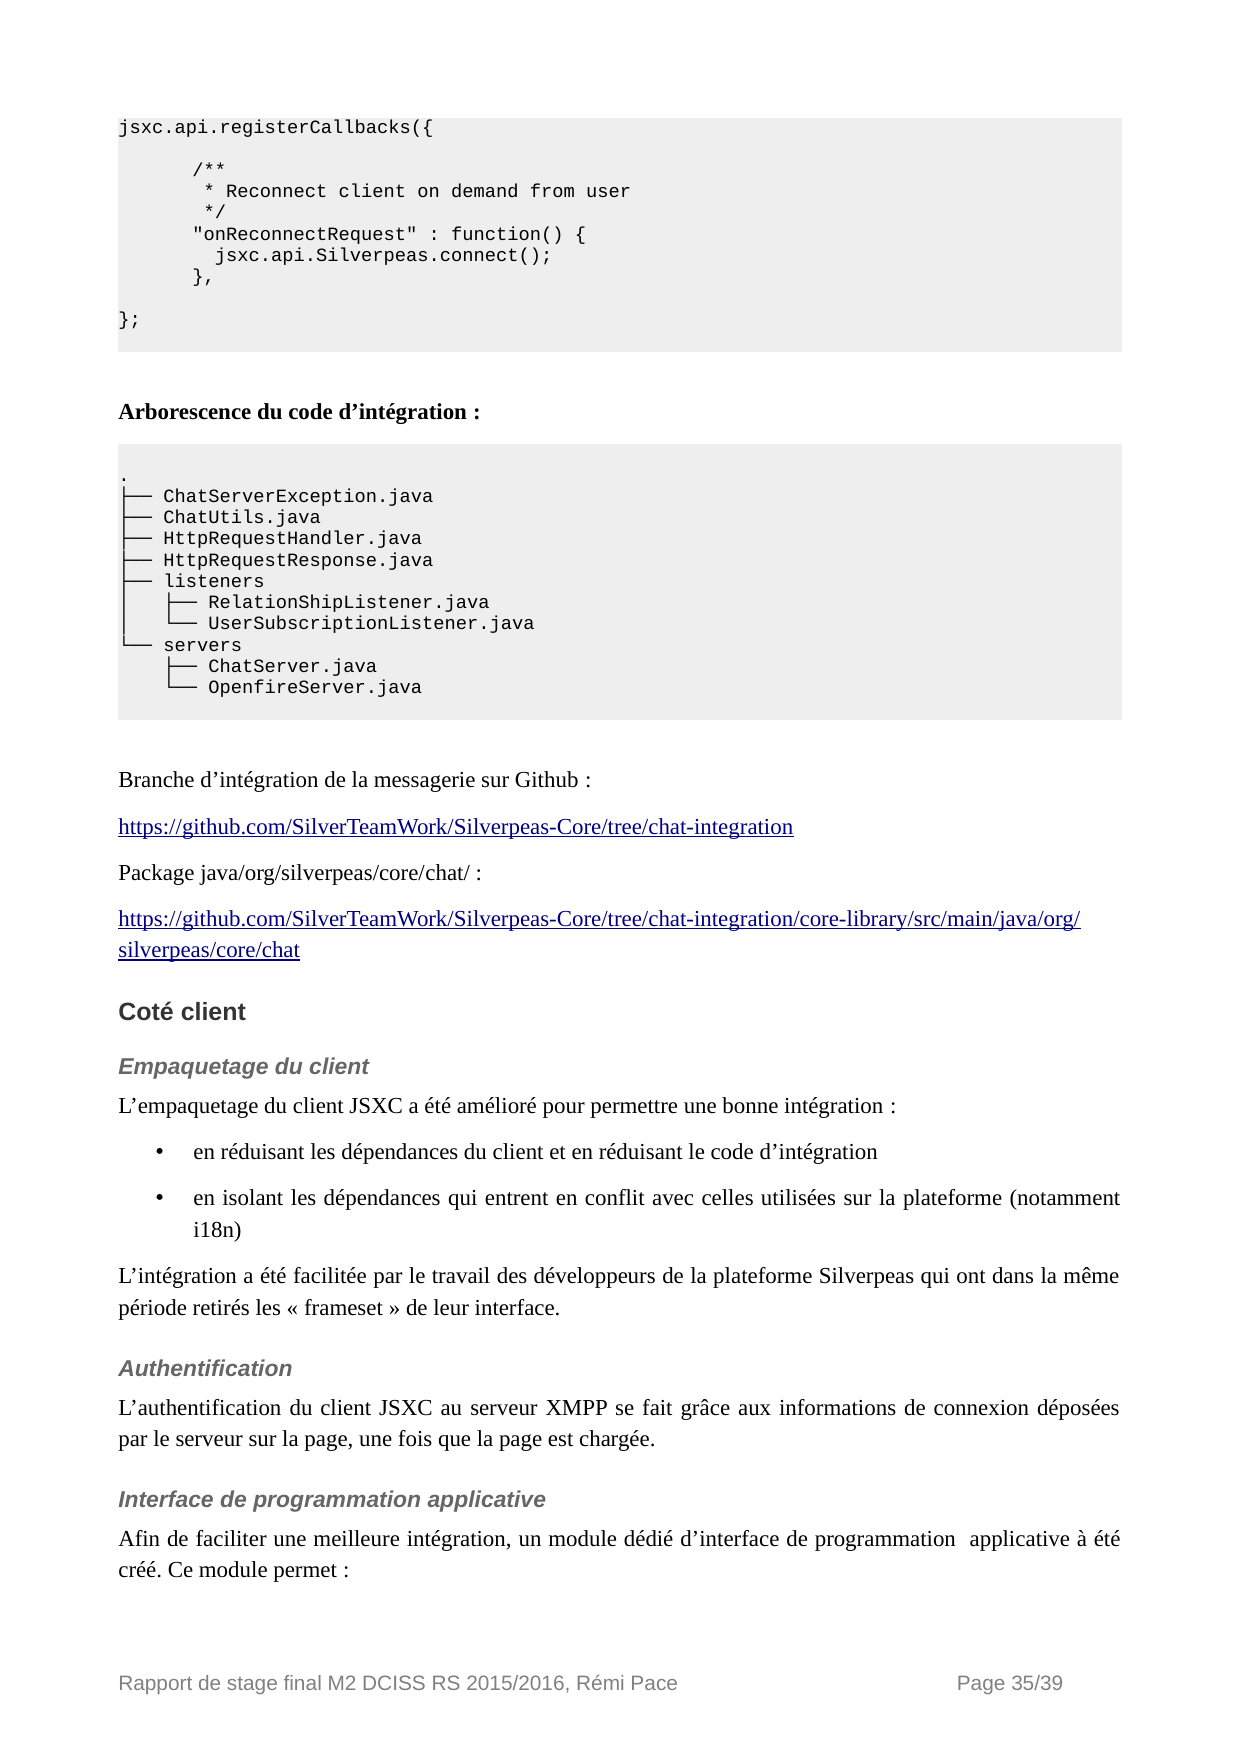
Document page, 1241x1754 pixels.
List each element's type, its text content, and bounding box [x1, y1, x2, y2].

text Package java/org/silverpeas/core/chat/ : [118, 859, 1122, 885]
text ├── listeners [124, 572, 1122, 593]
text }, [118, 267, 1122, 288]
text ├── ChatUtils.java [124, 508, 1122, 529]
text Afin de faciliter une meilleure intégration, un module dédié d’interface de programmation applicative à été créé. Ce module permet : [118, 1525, 1122, 1583]
text ├── ChatServer.java [169, 657, 1122, 678]
text │ ├── RelationShipListener.java [169, 593, 1122, 614]
text ├── HttpRequestHandler.java [124, 529, 1122, 550]
text jsxc.api.Silverpeas.connect(); [118, 246, 1122, 267]
text L’authentification du client JSXC au serveur XMPP se fait grâce aux informations de connexion déposées par le serveur sur la page, une fois que la page est chargée. [118, 1393, 1122, 1451]
text L’intégration a été facilitée par le travail des développeurs de la plateforme Silverpeas qui ont dans la même période retirés les « frameset » de leur interface. [118, 1262, 1122, 1320]
text └── OpenfireServer.java [118, 678, 1122, 699]
subtitle Interface de programmation applicative [118, 1486, 1122, 1512]
text jsxc.api.registerCallbacks({ [118, 118, 1122, 139]
text */ [118, 203, 1122, 224]
text }; [118, 309, 1122, 331]
subtitle Empaquetage du client [118, 1053, 1122, 1080]
text /** [118, 161, 1122, 182]
text Branche d’intégration de la messagerie sur Github : [118, 767, 1122, 793]
list en réduisant les dépendances du client et en réduisant le code d’intégration [156, 1138, 1122, 1165]
text │ ├── RelationShipListener.java [124, 593, 168, 614]
subtitle Coté client [118, 997, 1122, 1026]
text │ └── UserSubscriptionListener.java [124, 614, 1122, 635]
subtitle Authentification [118, 1355, 1122, 1381]
text ├── ChatServerException.java [124, 487, 1122, 508]
text https://github.com/SilverTeamWork/Silverpeas-Core/tree/chat-integration [118, 813, 1122, 839]
text ├── ChatServer.java [118, 657, 168, 678]
text https://github.com/SilverTeamWork/Silverpeas-Core/tree/chat-integration/core-library/src/main/java/org/silverpeas/core/chat [118, 905, 1122, 963]
list en isolant les dépendances qui entrent en conflit avec celles utilisées sur la plateforme (notamment i18n) [156, 1184, 1122, 1242]
text └── servers [118, 635, 1122, 657]
text * Reconnect client on demand from user [118, 182, 1122, 203]
text ├── HttpRequestResponse.java [124, 550, 1122, 572]
text Arborescence du code d’intégration : [118, 398, 1122, 424]
text L’empaquetage du client JSXC a été amélioré pour permettre une bonne intégration : [118, 1092, 1122, 1118]
text "onReconnectRequest" : function() { [118, 224, 1122, 246]
text . [118, 465, 1122, 487]
